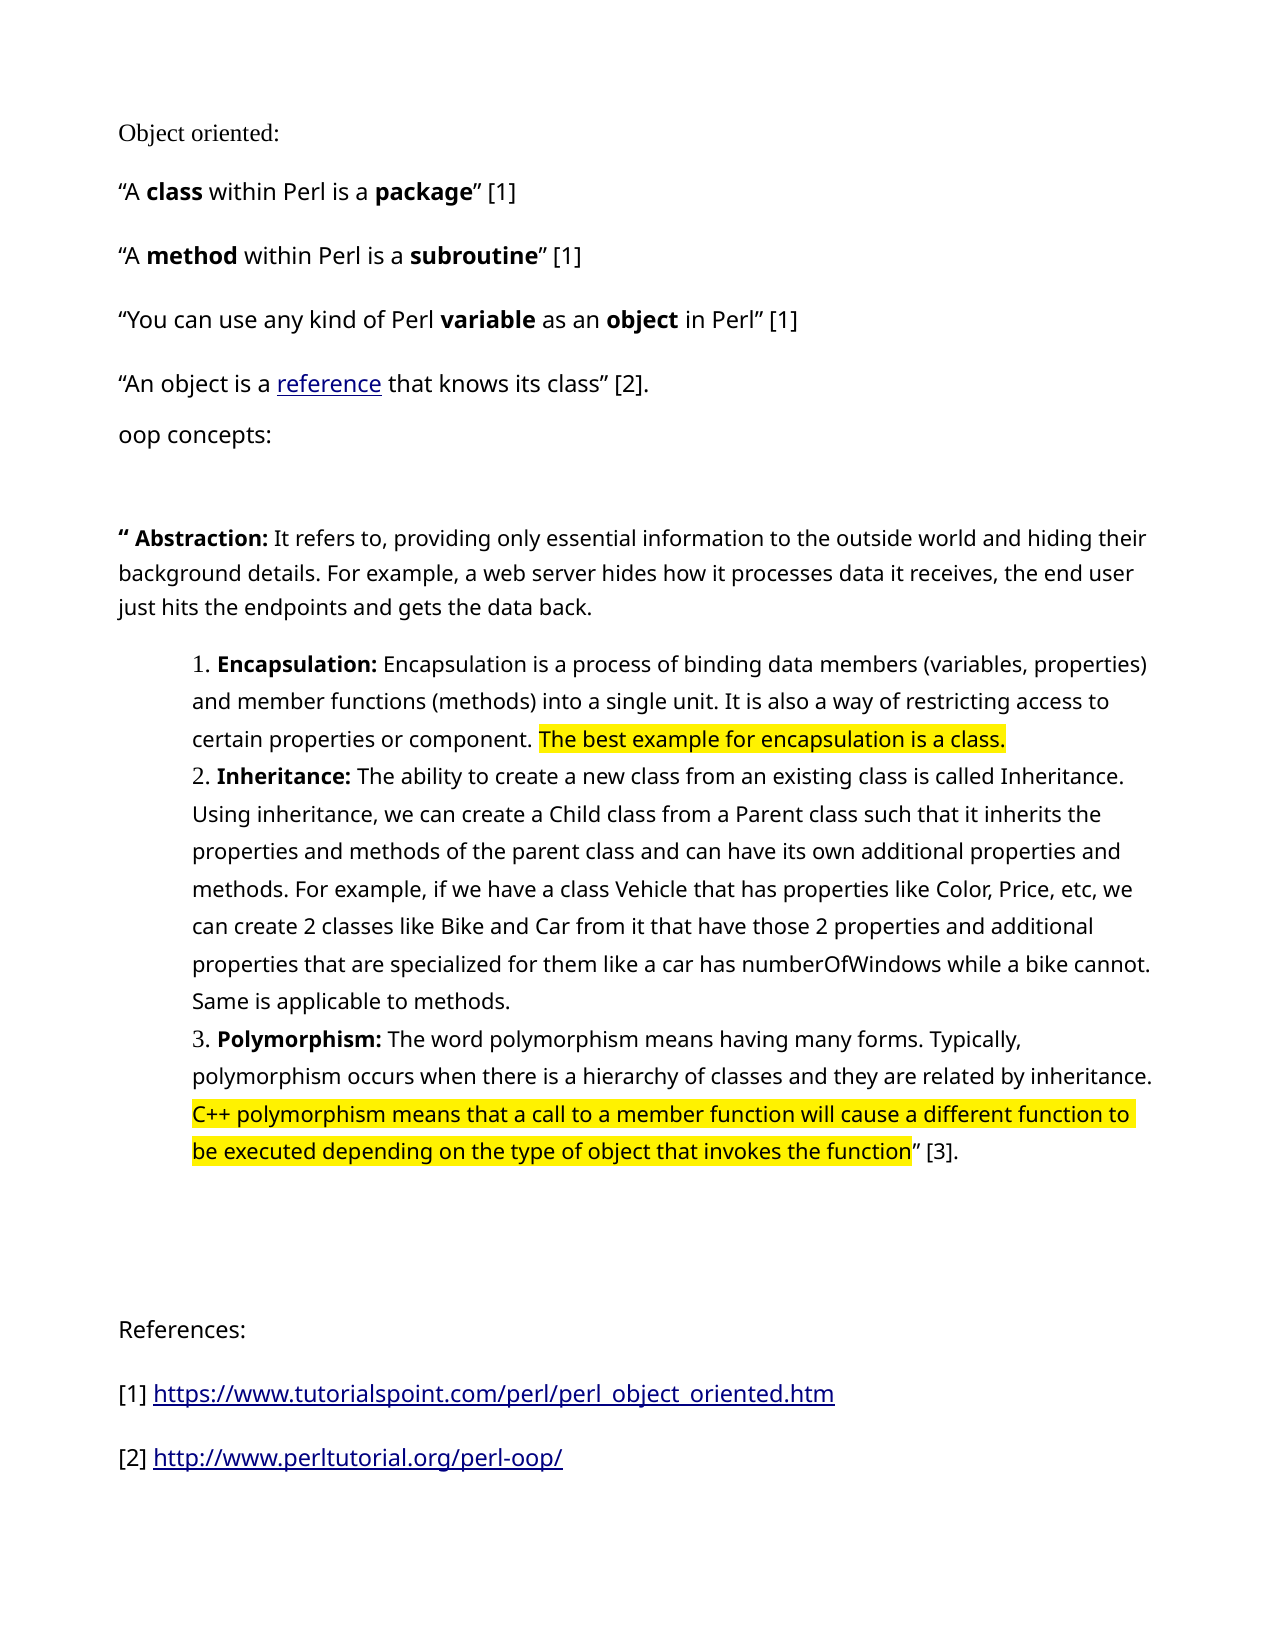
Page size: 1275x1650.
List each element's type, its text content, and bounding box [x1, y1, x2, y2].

text References: [118, 1313, 1157, 1345]
text [1] https://www.tutorialspoint.com/perl/perl_object_oriented.htm [118, 1377, 1157, 1409]
text “A class within Perl is a package” [1] [118, 176, 1157, 208]
text “A method within Perl is a subroutine” [1] [118, 239, 1157, 272]
text “You can use any kind of Perl variable as an object in Perl” [1] [118, 303, 1157, 336]
list Polymorphism: The word polymorphism means having many forms. Typically, polymorphism occurs when there is a hierarchy of classes and they are related by inheritance. C++ polymorphism means that a call to a member function will cause a different function to be executed depending on the type of object that invokes the function” [3]. [118, 1016, 1157, 1166]
list Inheritance: The ability to create a new class from an existing class is called Inheritance. Using inheritance, we can create a Child class from a Parent class such that it inherits the properties and methods of the parent class and can have its own additional properties and methods. For example, if we have a class Vehicle that has properties like Color, Price, etc, we can create 2 classes like Bike and Car from it that have those 2 properties and additional properties that are specialized for them like a car has numberOfWindows while a bike cannot. Same is applicable to methods. [118, 753, 1157, 1016]
text oop concepts: [118, 419, 1157, 451]
text [2] http://www.perltutorial.org/perl-oop/ [118, 1441, 1157, 1473]
text “An object is a reference that knows its class” [2]. [118, 367, 1157, 399]
text “ Abstraction: It refers to, providing only essential information to the outside world and hiding their background details. For example, a web server hides how it processes data it receives, the end user just hits the endpoints and gets the data back. [118, 522, 1157, 622]
text Object oriented: [118, 118, 1157, 147]
list Encapsulation: Encapsulation is a process of binding data members (variables, properties) and member functions (methods) into a single unit. It is also a way of restricting access to certain properties or component. The best example for encapsulation is a class. [118, 641, 1157, 753]
